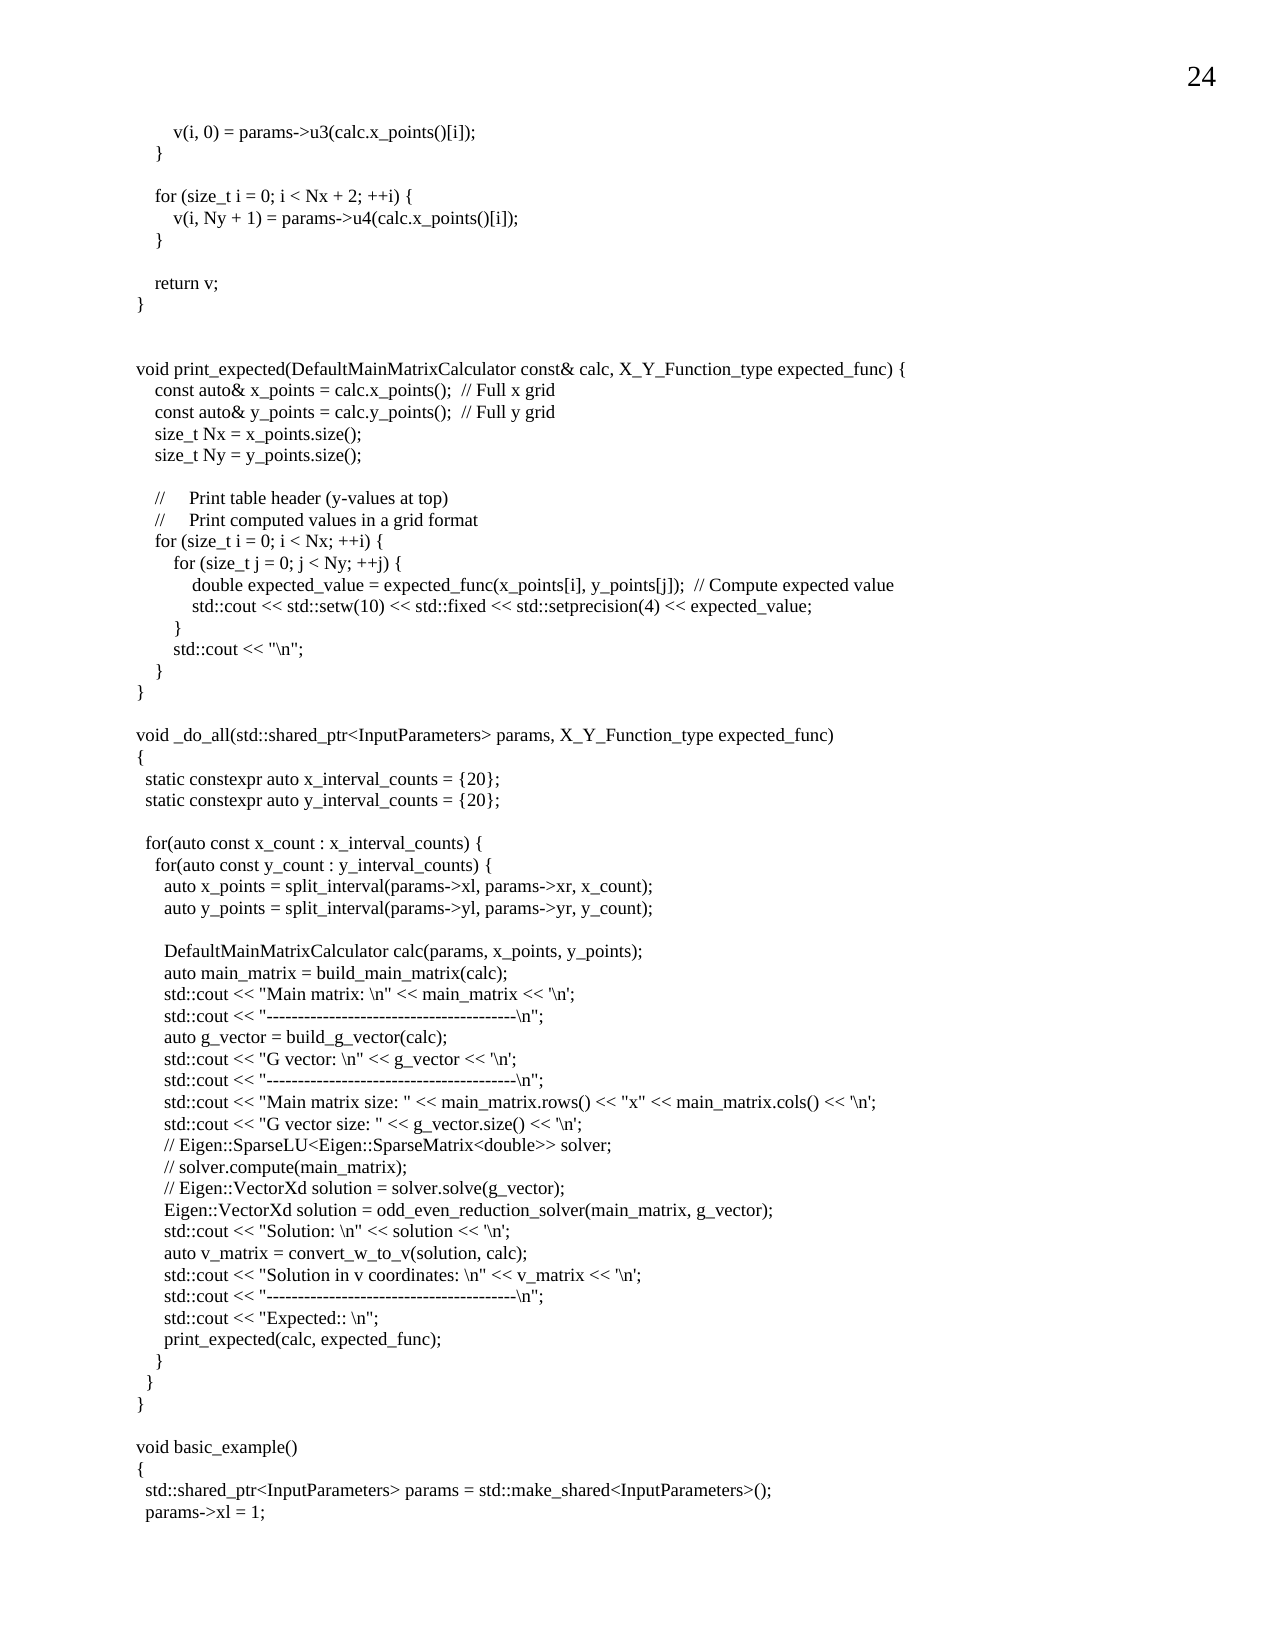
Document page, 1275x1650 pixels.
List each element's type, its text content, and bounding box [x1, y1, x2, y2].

text } [133, 142, 1214, 164]
text { [133, 746, 1214, 767]
text size_t Ny = y_points.size(); [133, 444, 1214, 466]
text std::cout << "\n"; [133, 638, 1214, 660]
text } [133, 681, 1214, 703]
text auto x_points = split_interval(params->xl, params->xr, x_count); [133, 875, 1214, 897]
text auto main_matrix = build_main_matrix(calc); [133, 962, 1214, 983]
text std::cout << "Main matrix: \n" << main_matrix << '\n'; [133, 983, 1214, 1005]
text void basic_example() [133, 1436, 1214, 1457]
text static constexpr auto x_interval_counts = {20}; [133, 767, 1214, 789]
text std::cout << "----------------------------------------\n"; [133, 1285, 1214, 1307]
text auto g_vector = build_g_vector(calc); [133, 1026, 1214, 1048]
text Eigen::VectorXd solution = odd_even_reduction_solver(main_matrix, g_vector); [133, 1199, 1214, 1220]
text double expected_value = expected_func(x_points[i], y_points[j]); // Compute expected value [133, 573, 1214, 595]
text std::cout << "----------------------------------------\n"; [133, 1069, 1214, 1091]
text } [133, 660, 1214, 681]
text // 🔹 Print computed values in a grid format [133, 509, 1214, 530]
text DefaultMainMatrixCalculator calc(params, x_points, y_points); [133, 940, 1214, 962]
text for(auto const y_count : y_interval_counts) { [133, 854, 1214, 875]
text std::cout << "G vector: \n" << g_vector << '\n'; [133, 1048, 1214, 1069]
text return v; [133, 272, 1214, 293]
text // solver.compute(main_matrix); [133, 1156, 1214, 1177]
text for (size_t j = 0; j < Ny; ++j) { [133, 552, 1214, 573]
text std::cout << "Expected:: \n"; [133, 1307, 1214, 1328]
text v(i, Ny + 1) = params->u4(calc.x_points()[i]); [133, 207, 1214, 228]
text size_t Nx = x_points.size(); [133, 422, 1214, 444]
text params->xl = 1; [133, 1501, 1214, 1522]
text } [133, 1350, 1214, 1371]
text } [133, 228, 1214, 250]
text } [133, 1393, 1214, 1414]
text // Eigen::SparseLU<Eigen::SparseMatrix<double>> solver; [133, 1134, 1214, 1156]
text const auto& x_points = calc.x_points(); // Full x grid [133, 379, 1214, 401]
text const auto& y_points = calc.y_points(); // Full y grid [133, 401, 1214, 422]
text void _do_all(std::shared_ptr<InputParameters> params, X_Y_Function_type expected_func) [133, 724, 1214, 746]
text std::cout << "Main matrix size: " << main_matrix.rows() << "x" << main_matrix.cols() << '\n'; [133, 1091, 1214, 1112]
text void print_expected(DefaultMainMatrixCalculator const& calc, X_Y_Function_type expected_func) { [133, 358, 1214, 379]
text for(auto const x_count : x_interval_counts) { [133, 832, 1214, 854]
text std::cout << "G vector size: " << g_vector.size() << '\n'; [133, 1112, 1214, 1134]
text for (size_t i = 0; i < Nx; ++i) { [133, 530, 1214, 552]
text // 🔹 Print table header (y-values at top) [133, 487, 1214, 509]
text std::cout << "Solution in v coordinates: \n" << v_matrix << '\n'; [133, 1263, 1214, 1285]
text } [133, 293, 1214, 315]
text std::cout << std::setw(10) << std::fixed << std::setprecision(4) << expected_value; [133, 595, 1214, 617]
text } [133, 617, 1214, 638]
text std::cout << "Solution: \n" << solution << '\n'; [133, 1220, 1214, 1242]
text } [133, 1371, 1214, 1393]
text for (size_t i = 0; i < Nx + 2; ++i) { [133, 185, 1214, 207]
text v(i, 0) = params->u3(calc.x_points()[i]); [133, 121, 1214, 142]
text { [133, 1457, 1214, 1479]
text print_expected(calc, expected_func); [133, 1328, 1214, 1350]
text std::cout << "----------------------------------------\n"; [133, 1005, 1214, 1026]
text std::shared_ptr<InputParameters> params = std::make_shared<InputParameters>(); [133, 1479, 1214, 1501]
text auto v_matrix = convert_w_to_v(solution, calc); [133, 1242, 1214, 1263]
text auto y_points = split_interval(params->yl, params->yr, y_count); [133, 897, 1214, 918]
text static constexpr auto y_interval_counts = {20}; [133, 789, 1214, 811]
text // Eigen::VectorXd solution = solver.solve(g_vector); [133, 1177, 1214, 1199]
